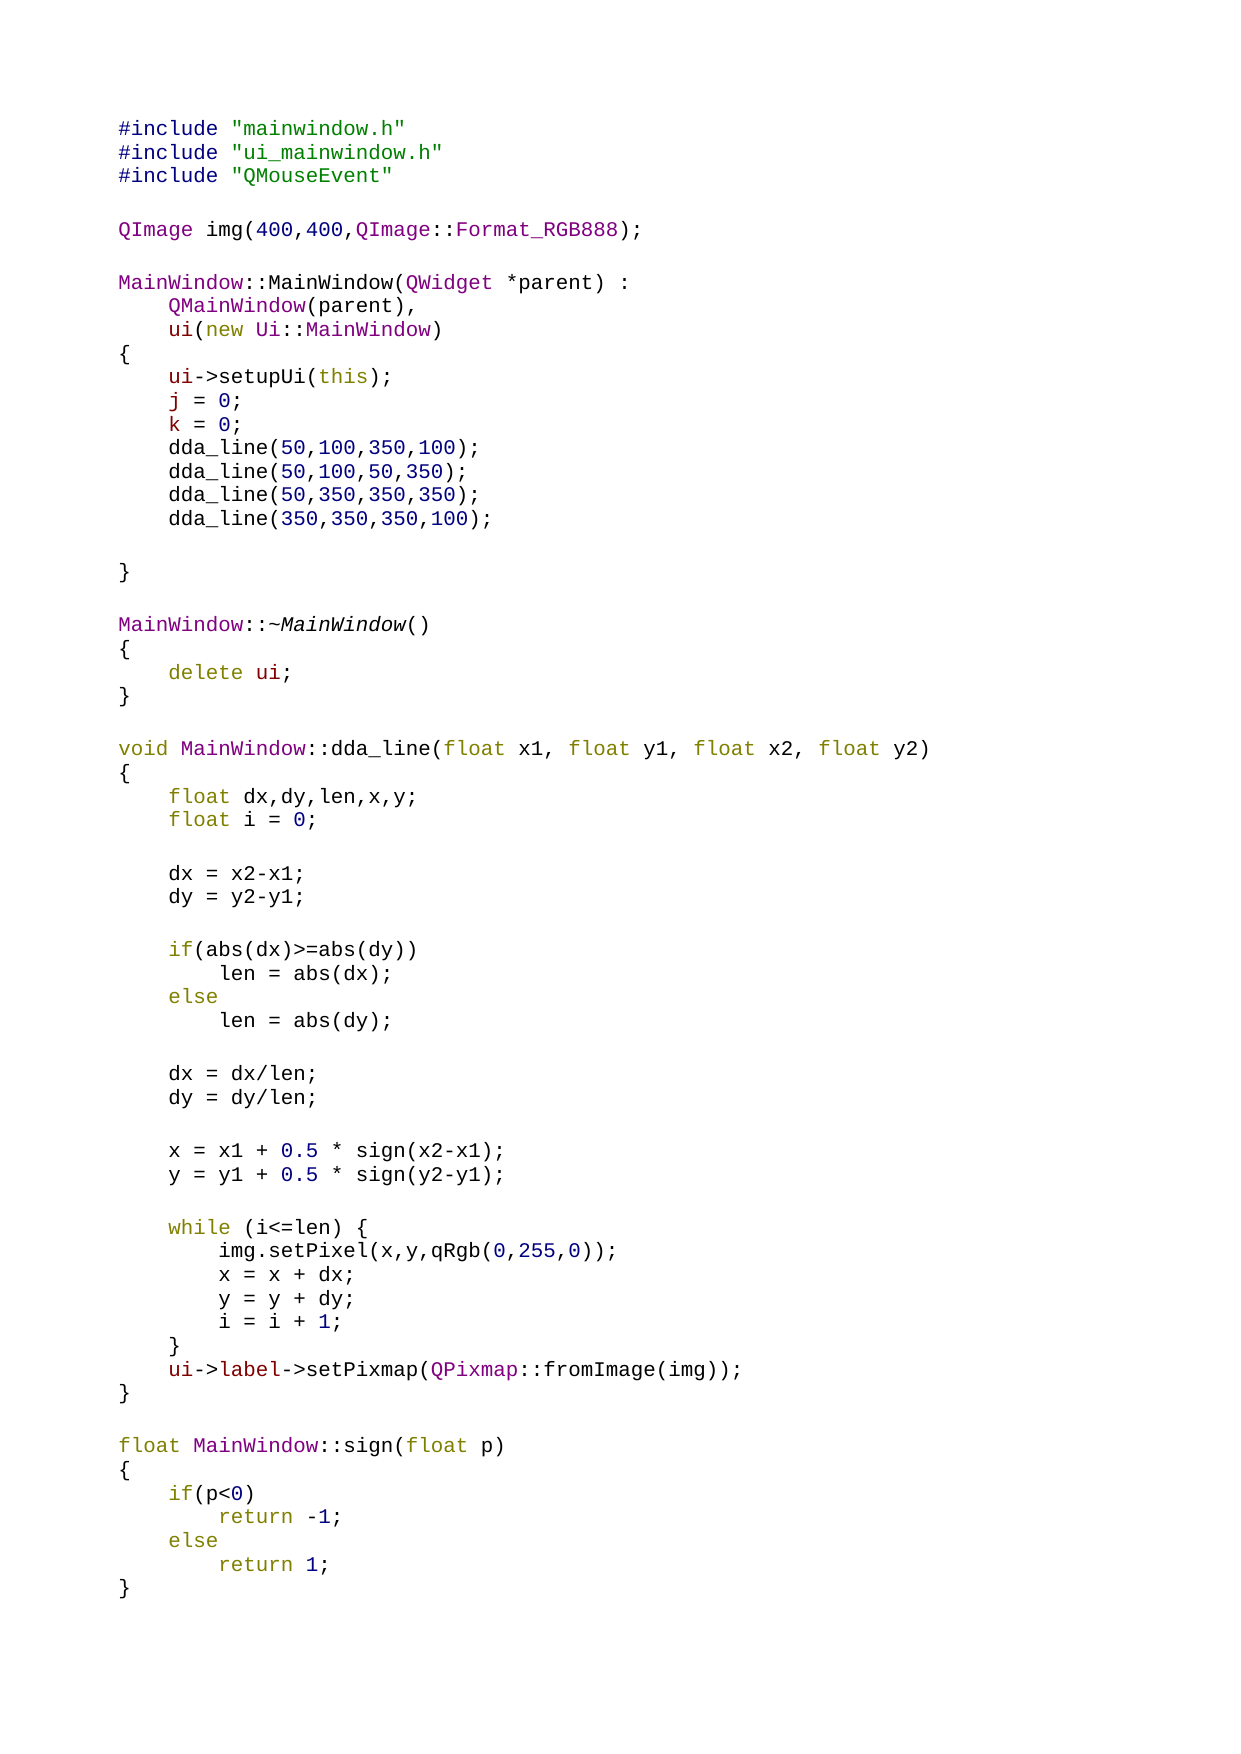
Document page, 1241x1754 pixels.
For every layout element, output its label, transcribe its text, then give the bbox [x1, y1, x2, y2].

text MainWindow::MainWindow(QWidget *parent) : [118, 272, 1122, 295]
text else [118, 1530, 1122, 1554]
text dx = x2-x1; [118, 862, 1122, 886]
text dy = y2-y1; [118, 886, 1122, 910]
text i = i + 1; [118, 1311, 1122, 1335]
text float dx,dy,len,x,y; [118, 786, 1122, 809]
text delete ui; [118, 662, 1122, 685]
text #include "QMouseEvent" [118, 165, 1122, 189]
text dx = dx/len; [118, 1063, 1122, 1087]
text { [118, 343, 1122, 366]
text while (i<=len) { [118, 1217, 1122, 1241]
text #include "ui_mainwindow.h" [118, 142, 1122, 165]
text ui->label->setPixmap(QPixmap::fromImage(img)); [118, 1359, 1122, 1382]
text else [118, 987, 1122, 1010]
text } [118, 561, 1122, 585]
text float i = 0; [118, 809, 1122, 833]
text dda_line(50,100,350,100); [118, 437, 1122, 461]
text MainWindow::~MainWindow() [118, 614, 1122, 638]
text #include "mainwindow.h" [118, 118, 1122, 142]
text j = 0; [118, 390, 1122, 413]
text } [118, 1577, 1122, 1601]
text if(abs(dx)>=abs(dy)) [118, 939, 1122, 963]
text if(p<0) [118, 1483, 1122, 1506]
text { [118, 1459, 1122, 1483]
text dda_line(350,350,350,100); [118, 508, 1122, 532]
text img.setPixel(x,y,qRgb(0,255,0)); [118, 1241, 1122, 1264]
text y = y1 + 0.5 * sign(y2-y1); [118, 1164, 1122, 1187]
text } [118, 685, 1122, 709]
text QMainWindow(parent), [118, 295, 1122, 319]
text QImage img(400,400,QImage::Format_RGB888); [118, 218, 1122, 242]
text } [118, 1382, 1122, 1406]
text float MainWindow::sign(float p) [118, 1436, 1122, 1459]
text return -1; [118, 1506, 1122, 1530]
text x = x1 + 0.5 * sign(x2-x1); [118, 1140, 1122, 1164]
text { [118, 762, 1122, 786]
text void MainWindow::dda_line(float x1, float y1, float x2, float y2) [118, 738, 1122, 762]
text ui->setupUi(this); [118, 366, 1122, 390]
text x = x + dx; [118, 1264, 1122, 1288]
text len = abs(dy); [118, 1010, 1122, 1034]
text dda_line(50,100,50,350); [118, 461, 1122, 484]
text y = y + dy; [118, 1288, 1122, 1311]
text { [118, 638, 1122, 662]
text return 1; [118, 1554, 1122, 1577]
text len = abs(dx); [118, 963, 1122, 987]
text dy = dy/len; [118, 1087, 1122, 1111]
text ui(new Ui::MainWindow) [118, 319, 1122, 343]
text dda_line(50,350,350,350); [118, 484, 1122, 508]
text } [118, 1335, 1122, 1359]
text k = 0; [118, 413, 1122, 437]
